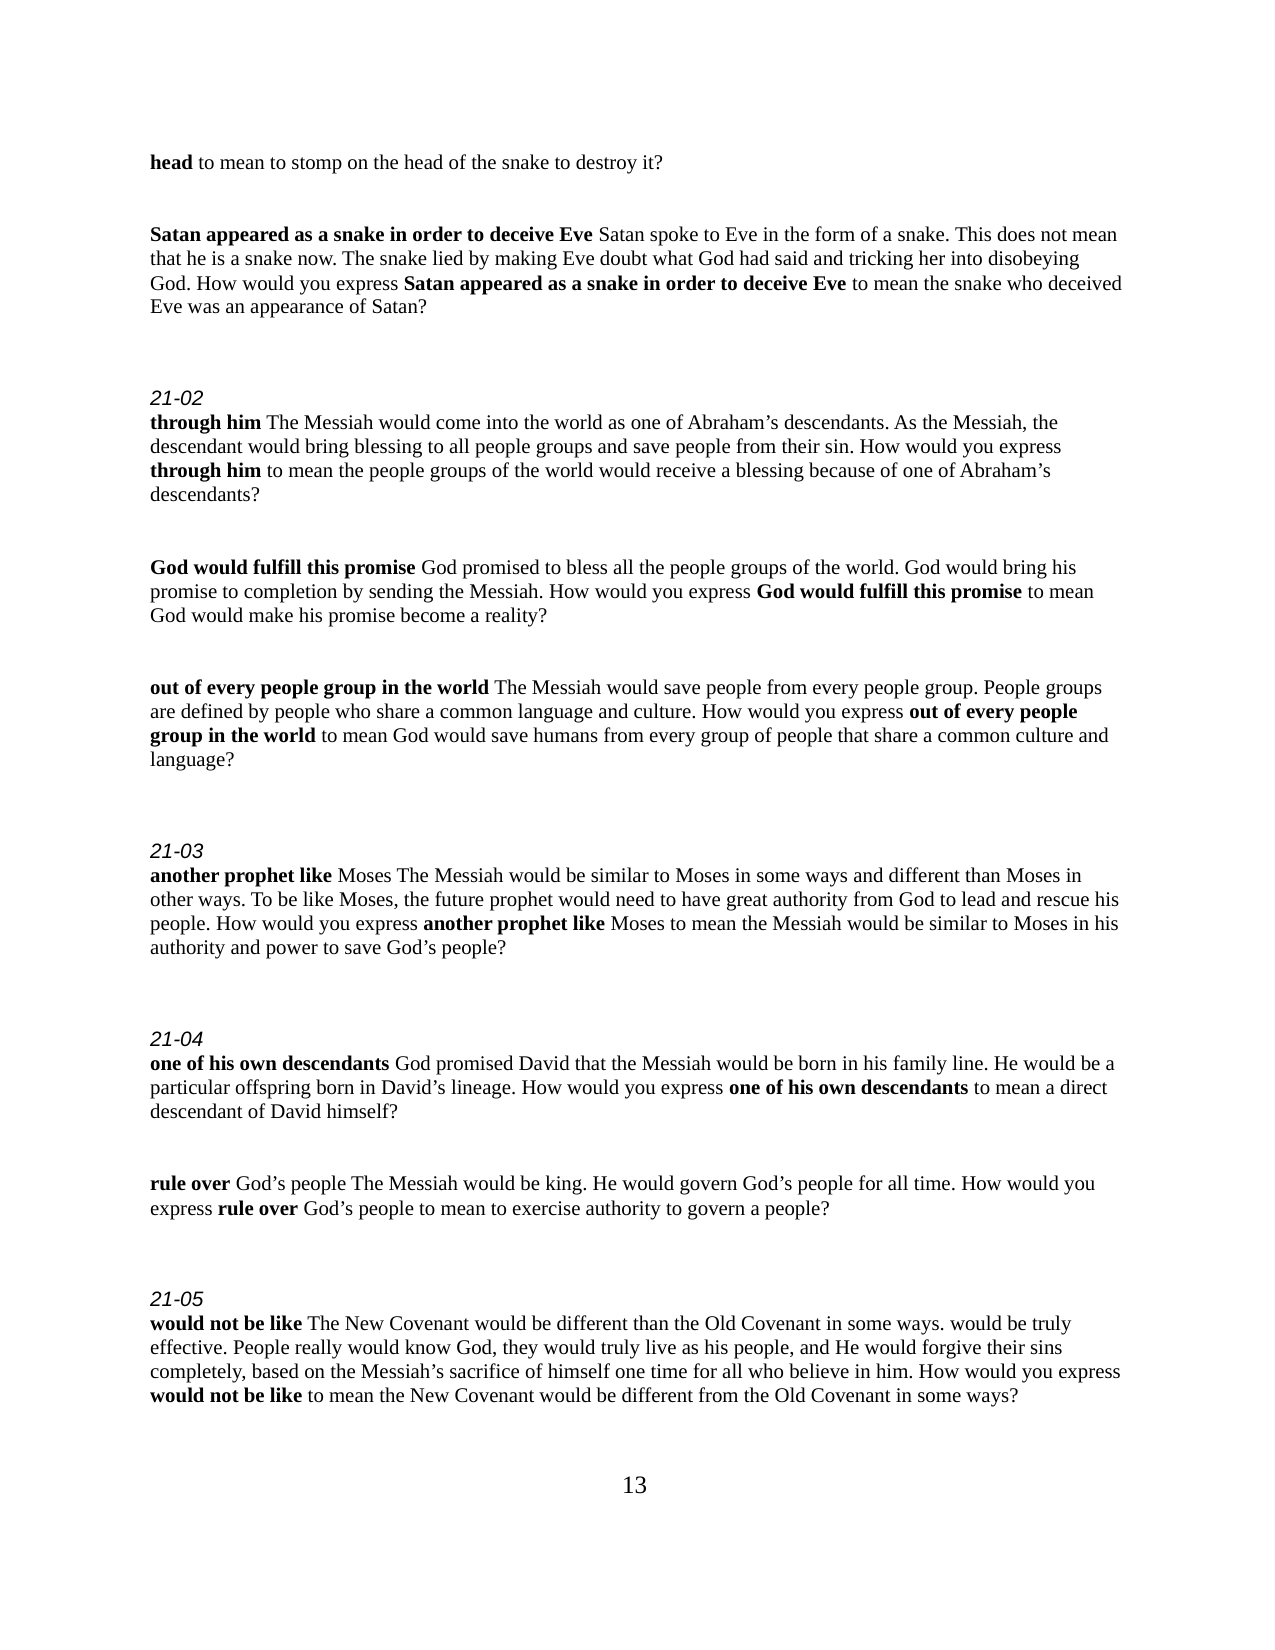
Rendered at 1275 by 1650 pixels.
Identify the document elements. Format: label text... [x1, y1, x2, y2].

text out of every people group in the world The Messiah would save people from every people group. People groups are defined by people who share a common language and culture. How would you express out of every people group in the world to mean God would save humans from every group of people that share a common culture and language? [150, 675, 1125, 771]
text God would fulfill this promise God promised to bless all the people groups of the world. God would bring his promise to completion by sending the Messiah. How would you express God would fulfill this promise to mean God would make his promise become a reality? [150, 555, 1125, 627]
subtitle 21-04 [150, 1027, 1125, 1051]
subtitle 21-03 [150, 839, 1125, 863]
text rule over God’s people The Messiah would be king. He would govern God’s people for all time. How would you express rule over God’s people to mean to exercise authority to govern a people? [150, 1171, 1125, 1219]
text through him The Messiah would come into the world as one of Abraham’s descendants. As the Messiah, the descendant would bring blessing to all people groups and save people from their sin. How would you express through him to mean the people groups of the world would receive a blessing because of one of Abraham’s descendants? [150, 410, 1125, 506]
text Satan appeared as a snake in order to deceive Eve Satan spoke to Eve in the form of a snake. This does not mean that he is a snake now. The snake lied by making Eve doubt what God had said and tricking her into disobeying God. How would you express Satan appeared as a snake in order to deceive Eve to mean the snake who deceived Eve was an appearance of Satan? [150, 222, 1125, 318]
text one of his own descendants God promised David that the Messiah would be born in his family line. He would be a particular offspring born in David’s lineage. How would you express one of his own descendants to mean a direct descendant of David himself? [150, 1051, 1125, 1123]
subtitle 21-05 [150, 1287, 1125, 1311]
text another prophet like Moses The Messiah would be similar to Moses in some ways and different than Moses in other ways. To be like Moses, the future prophet would need to have great authority from God to lead and rescue his people. How would you express another prophet like Moses to mean the Messiah would be similar to Moses in his authority and power to save God’s people? [150, 863, 1125, 959]
text would not be like The New Covenant would be different than the Old Covenant in some ways. would be truly effective. People really would know God, they would truly live as his people, and He would forgive their sins completely, based on the Messiah’s sacrifice of himself one time for all who believe in him. How would you express would not be like to mean the New Covenant would be different from the Old Covenant in some ways? [150, 1311, 1125, 1407]
subtitle 21-02 [150, 386, 1125, 410]
text head to mean to stomp on the head of the snake to destroy it? [150, 150, 1125, 174]
